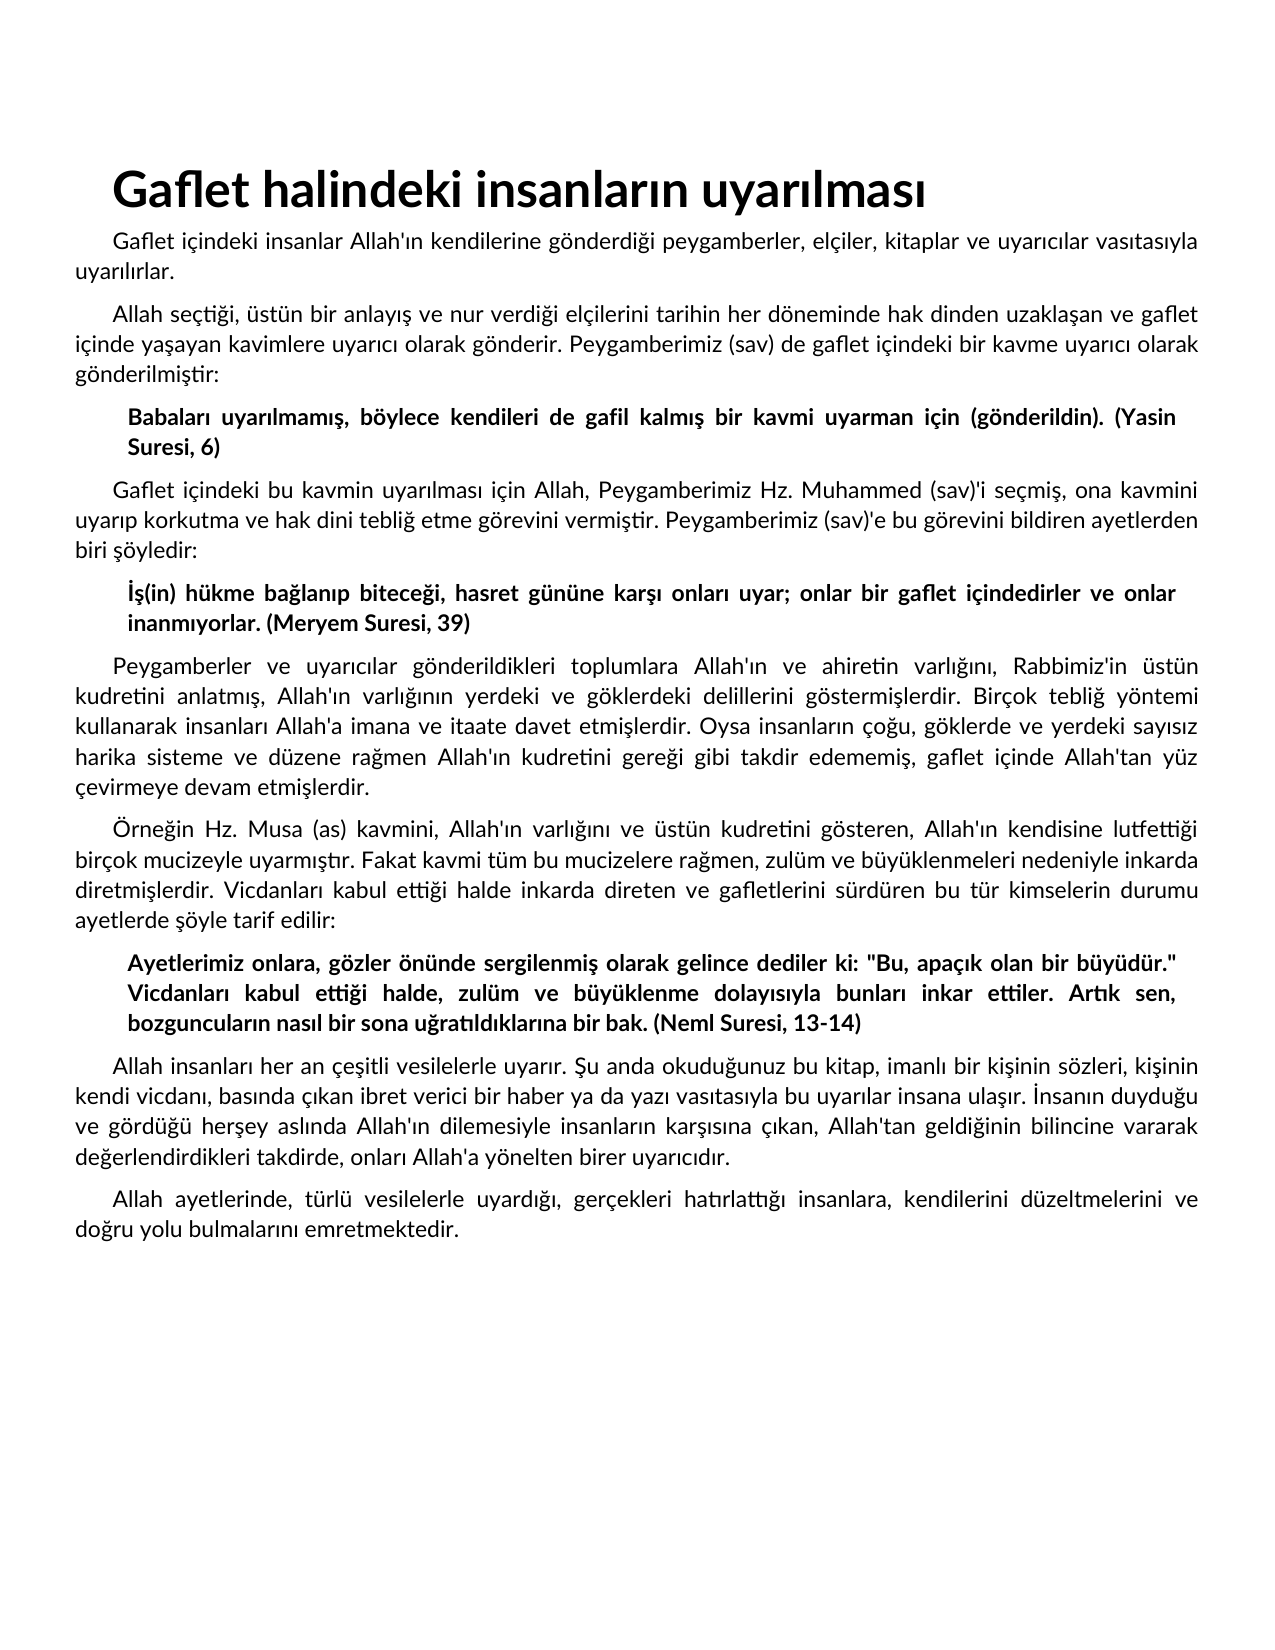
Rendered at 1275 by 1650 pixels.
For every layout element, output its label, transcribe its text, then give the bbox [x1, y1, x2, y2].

text Allah ayetlerinde, türlü vesilelerle uyardığı, gerçekleri hatırlattığı insanlara, kendilerini düzeltmelerini ve doğru yolu bulmalarını emretmektedir. [75, 1185, 1200, 1243]
text Gaflet içindeki bu kavmin uyarılması için Allah, Peygamberimiz Hz. Muhammed (sav)'i seçmiş, ona kavmini uyarıp korkutma ve hak dini tebliğ etme görevini vermiştir. Peygamberimiz (sav)'e bu görevini bildiren ayetlerden biri şöyledir: [75, 476, 1200, 563]
text Allah seçtiği, üstün bir anlayış ve nur verdiği elçilerini tarihin her döneminde hak dinden uzaklaşan ve gaflet içinde yaşayan kavimlere uyarıcı olarak gönderir. Peygamberimiz (sav) de gaflet içindeki bir kavme uyarıcı olarak gönderilmiştir: [75, 299, 1200, 387]
text İş(in) hükme bağlanıp biteceği, hasret gününe karşı onları uyar; onlar bir gaflet içindedirler ve onlar inanmıyorlar. (Meryem Suresi, 39) [127, 579, 1177, 636]
text Allah insanları her an çeşitli vesilelerle uyarır. Şu anda okuduğunuz bu kitap, imanlı bir kişinin sözleri, kişinin kendi vicdanı, basında çıkan ibret verici bir haber ya da yazı vasıtasıyla bu uyarılar insana ulaşır. İnsanın duyduğu ve gördüğü herşey aslında Allah'ın dilemesiyle insanların karşısına çıkan, Allah'tan geldiğinin bilincine vararak değerlendirdikleri takdirde, onları Allah'a yönelten birer uyarıcıdır. [75, 1052, 1200, 1170]
text Babaları uyarılmamış, böylece kendileri de gafil kalmış bir kavmi uyarman için (gönderildin). (Yasin Suresi, 6) [127, 403, 1177, 460]
text Ayetlerimiz onlara, gözler önünde sergilenmiş olarak gelince dediler ki: "Bu, apaçık olan bir büyüdür." Vicdanları kabul ettiği halde, zulüm ve büyüklenme dolayısıyla bunları inkar ettiler. Artık sen, bozguncuların nasıl bir sona uğratıldıklarına bir bak. (Neml Suresi, 13-14) [127, 948, 1177, 1036]
subtitle Gaflet halindeki insanların uyarılması [112, 158, 1200, 218]
text Örneğin Hz. Musa (as) kavmini, Allah'ın varlığını ve üstün kudretini gösteren, Allah'ın kendisine lutfettiği birçok mucizeyle uyarmıştır. Fakat kavmi tüm bu mucizelere rağmen, zulüm ve büyüklenmeleri nedeniyle inkarda diretmişlerdir. Vicdanları kabul ettiği halde inkarda direten ve gafletlerini sürdüren bu tür kimselerin durumu ayetlerde şöyle tarif edilir: [75, 815, 1200, 933]
text Gaflet içindeki insanlar Allah'ın kendilerine gönderdiği peygamberler, elçiler, kitaplar ve uyarıcılar vasıtasıyla uyarılırlar. [75, 227, 1200, 284]
text Peygamberler ve uyarıcılar gönderildikleri toplumlara Allah'ın ve ahiretin varlığını, Rabbimiz'in üstün kudretini anlatmış, Allah'ın varlığının yerdeki ve göklerdeki delillerini göstermişlerdir. Birçok tebliğ yöntemi kullanarak insanları Allah'a imana ve itaate davet etmişlerdir. Oysa insanların çoğu, göklerde ve yerdeki sayısız harika sisteme ve düzene rağmen Allah'ın kudretini gereği gibi takdir edememiş, gaflet içinde Allah'tan yüz çevirmeye devam etmişlerdir. [75, 652, 1200, 800]
